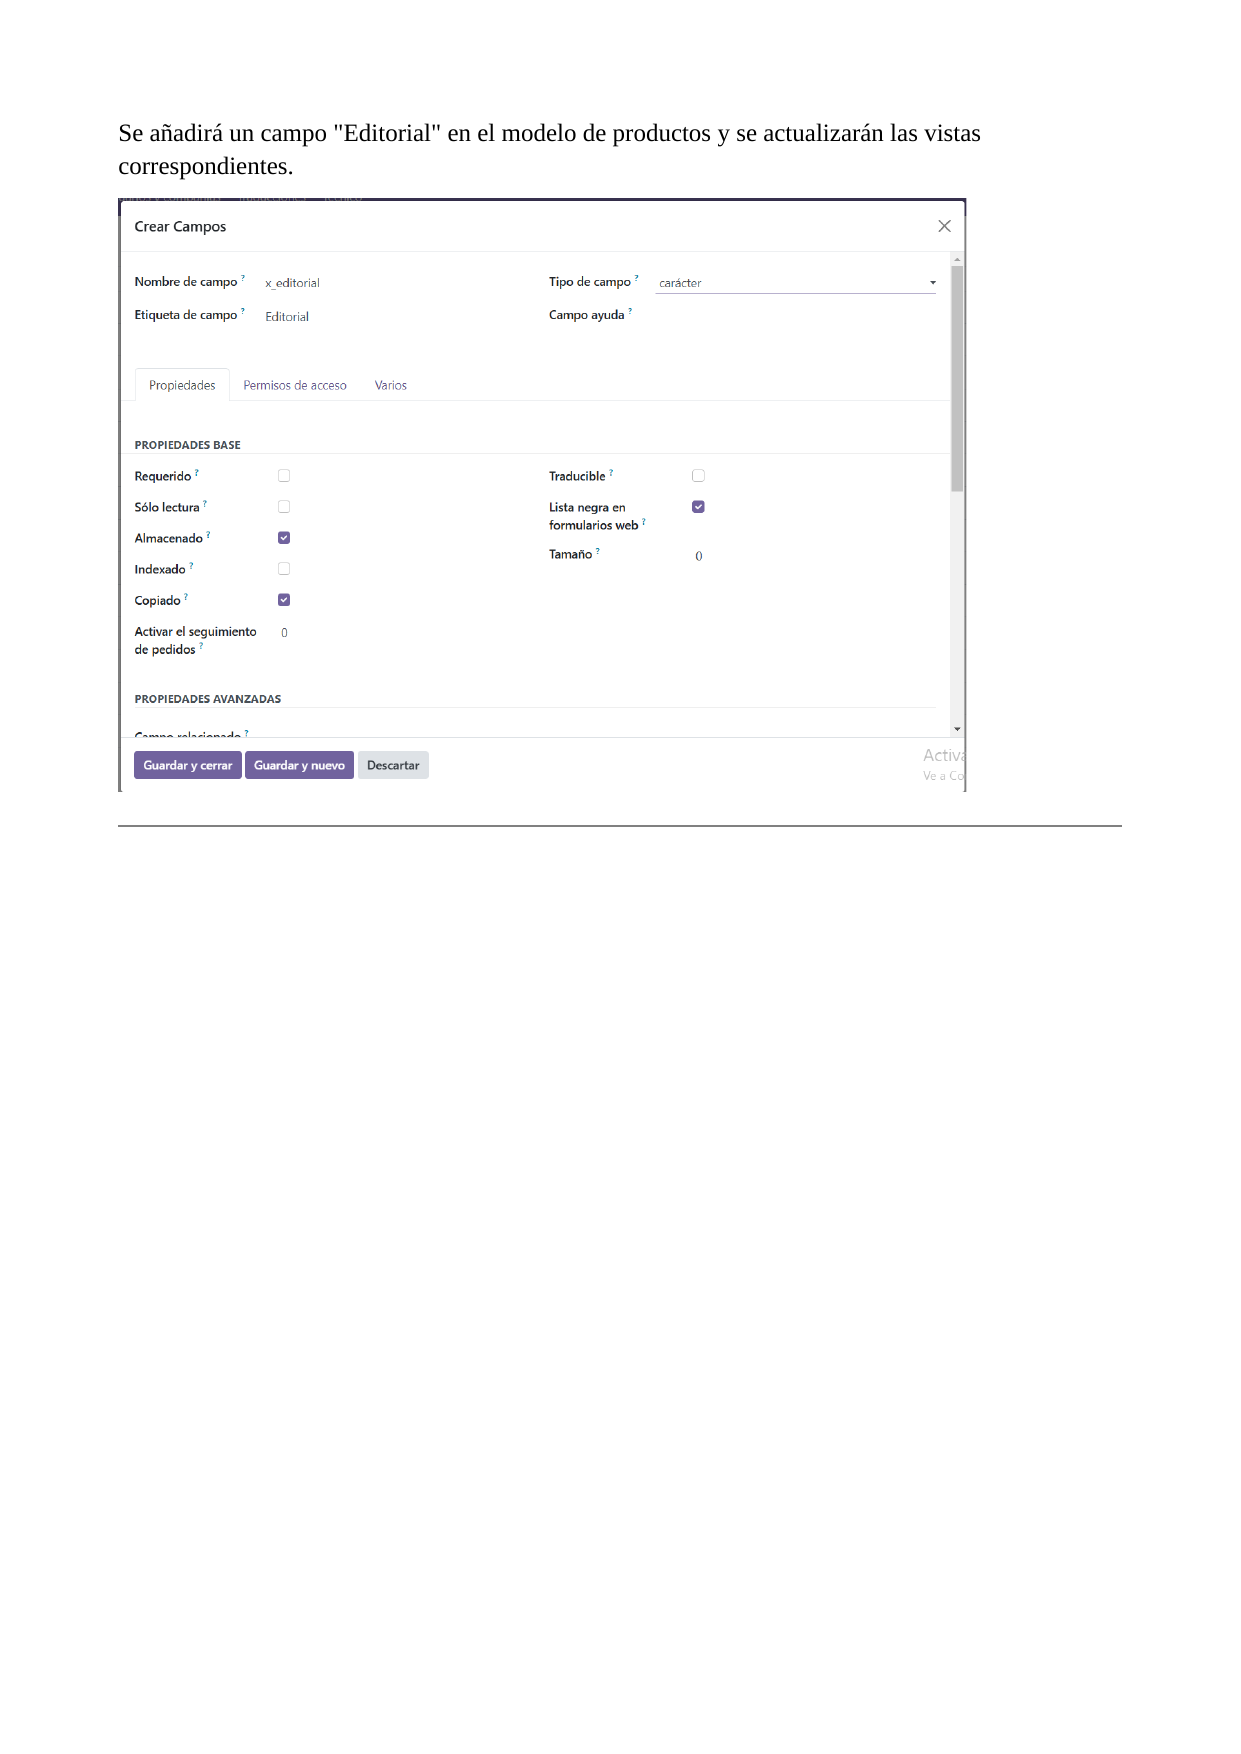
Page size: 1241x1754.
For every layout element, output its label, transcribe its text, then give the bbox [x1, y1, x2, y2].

picture [118, 198, 967, 792]
text Se añadirá un campo "Editorial" en el modelo de productos y se actualizarán las vistas correspondientes. [118, 118, 1122, 180]
